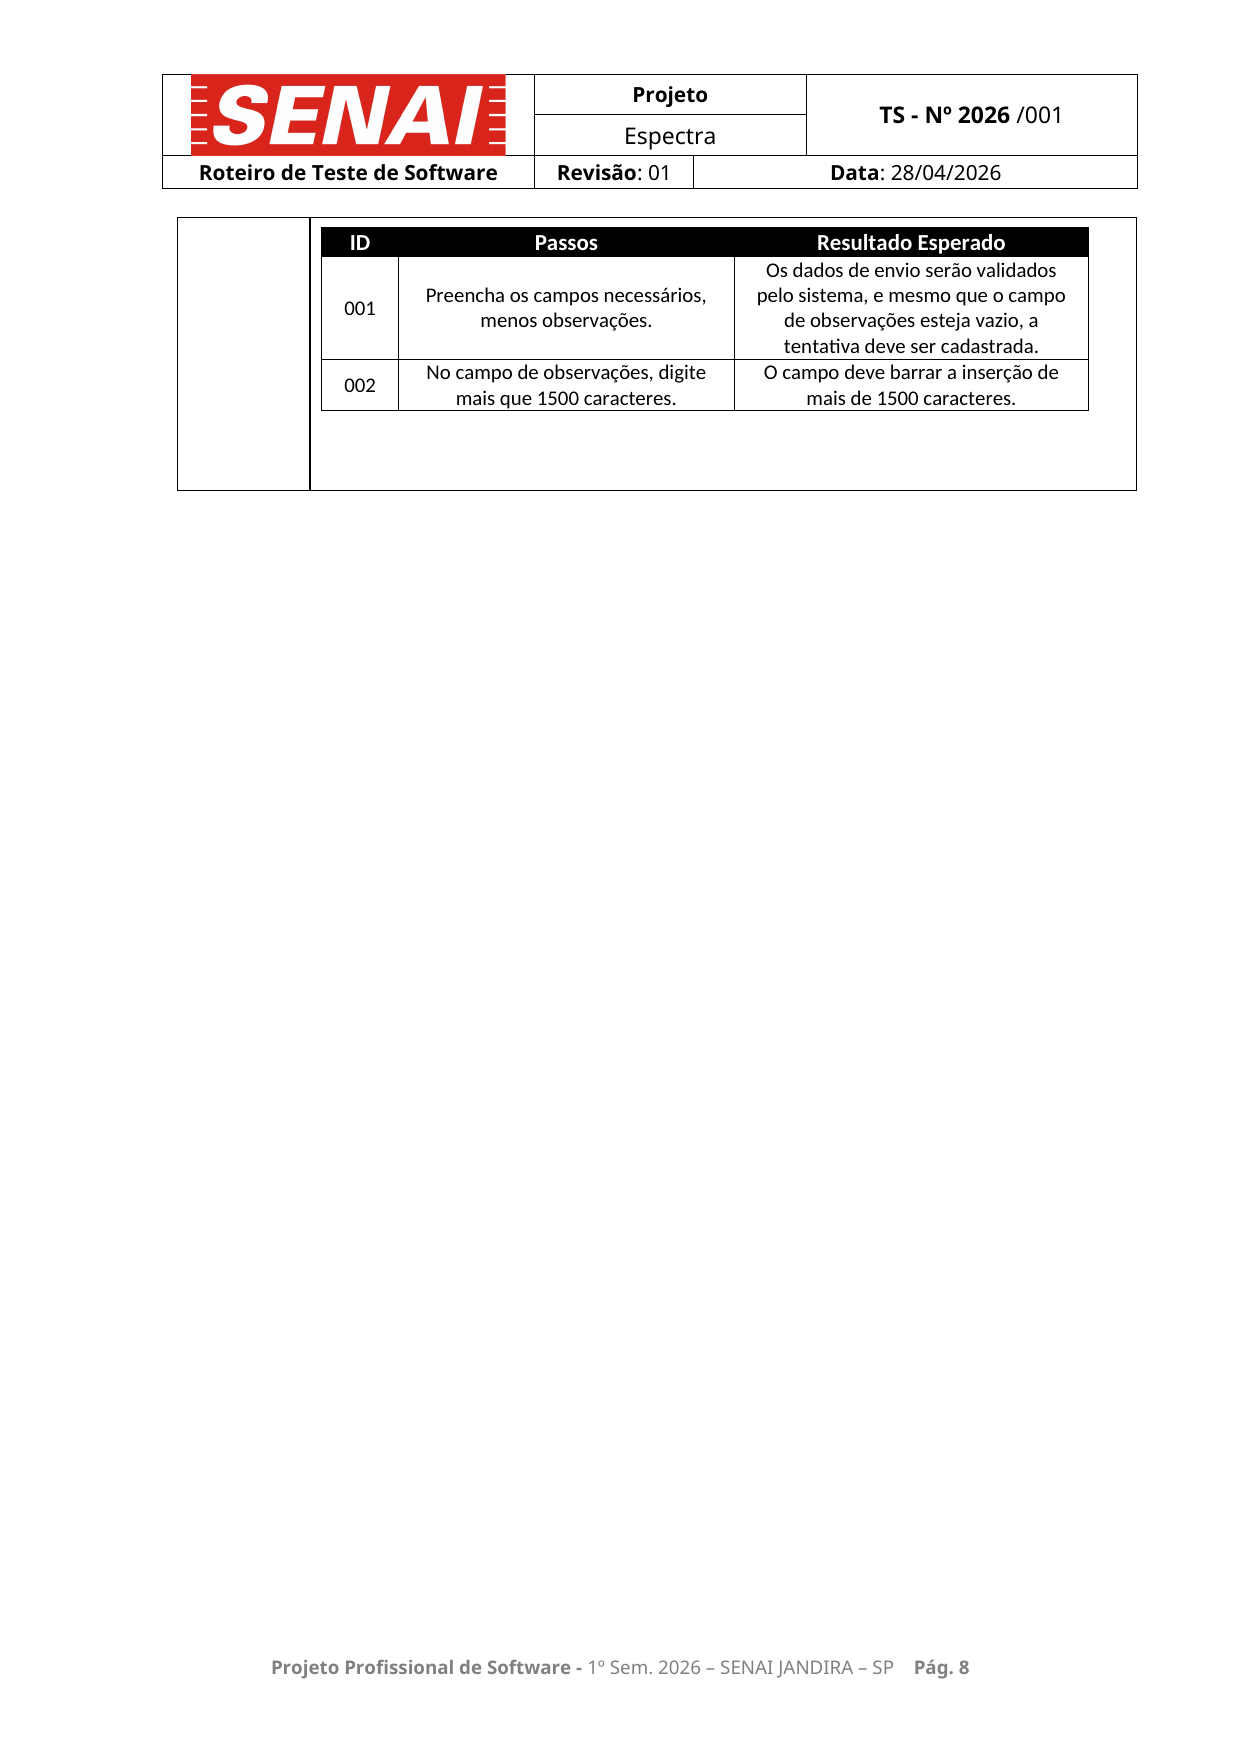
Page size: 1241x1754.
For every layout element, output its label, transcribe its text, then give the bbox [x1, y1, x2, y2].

table_cell 002 [322, 360, 398, 410]
table_cell 001 [322, 257, 398, 358]
table_cell Os dados de envio serão validados pelo sistema, e mesmo que o campo de observações esteja vazio, a tentativa deve ser cadastrada. [735, 257, 1088, 358]
table_header Passos [399, 228, 734, 256]
table_cell [311, 218, 1136, 490]
table_cell O campo deve barrar a inserção de mais de 1500 caracteres. [735, 360, 1088, 410]
picture [191, 74, 506, 156]
table_cell No campo de observações, digite mais que 1500 caracteres. [399, 360, 734, 410]
table_cell [178, 218, 309, 490]
table_header Resultado Esperado [735, 228, 1088, 256]
table_cell Preencha os campos necessários, menos observações. [399, 257, 734, 358]
table_header ID [322, 228, 398, 256]
